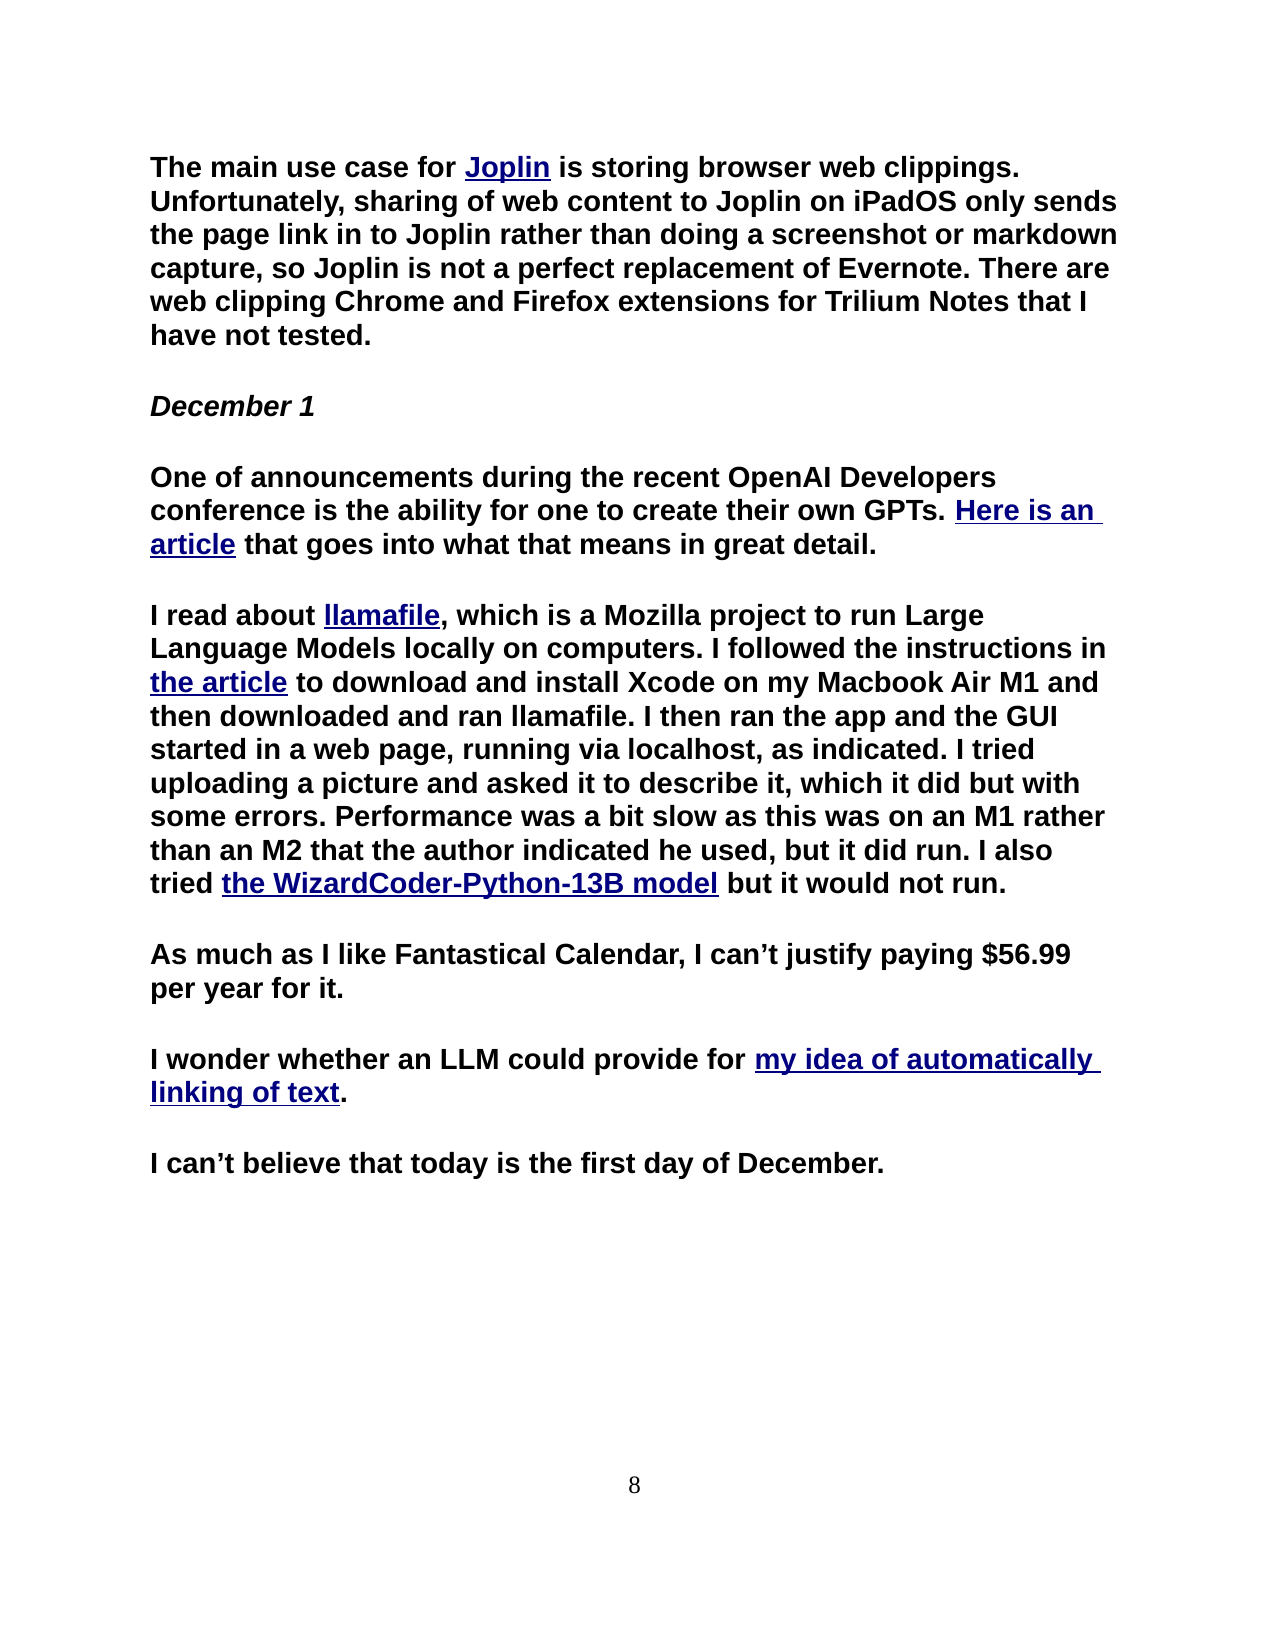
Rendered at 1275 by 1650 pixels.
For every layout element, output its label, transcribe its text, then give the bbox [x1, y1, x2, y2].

subtitle I can’t believe that today is the first day of December. [150, 1146, 1125, 1180]
subtitle December 1 [150, 389, 1125, 422]
subtitle As much as I like Fantastical Calendar, I can’t justify paying $56.99 per year for it. [150, 937, 1125, 1004]
subtitle I wonder whether an LLM could provide for my idea of automatically linking of text. [150, 1042, 1125, 1109]
subtitle One of announcements during the recent OpenAI Developers conference is the ability for one to create their own GPTs. Here is an article that goes into what that means in great detail. [150, 460, 1125, 560]
subtitle I read about llamafile, which is a Mozilla project to run Large Language Models locally on computers. I followed the instructions in the article to download and install Xcode on my Macbook Air M1 and then downloaded and ran llamafile. I then ran the app and the GUI started in a web page, running via localhost, as indicated. I tried uploading a picture and asked it to describe it, which it did but with some errors. Performance was a bit slow as this was on an M1 rather than an M2 that the author indicated he used, but it did run. I also tried the WizardCoder-Python-13B model but it would not run. [150, 598, 1125, 900]
subtitle The main use case for Joplin is storing browser web clippings. Unfortunately, sharing of web content to Joplin on iPadOS only sends the page link in to Joplin rather than doing a screenshot or markdown capture, so Joplin is not a perfect replacement of Evernote. There are web clipping Chrome and Firefox extensions for Trilium Notes that I have not tested. [150, 150, 1125, 351]
